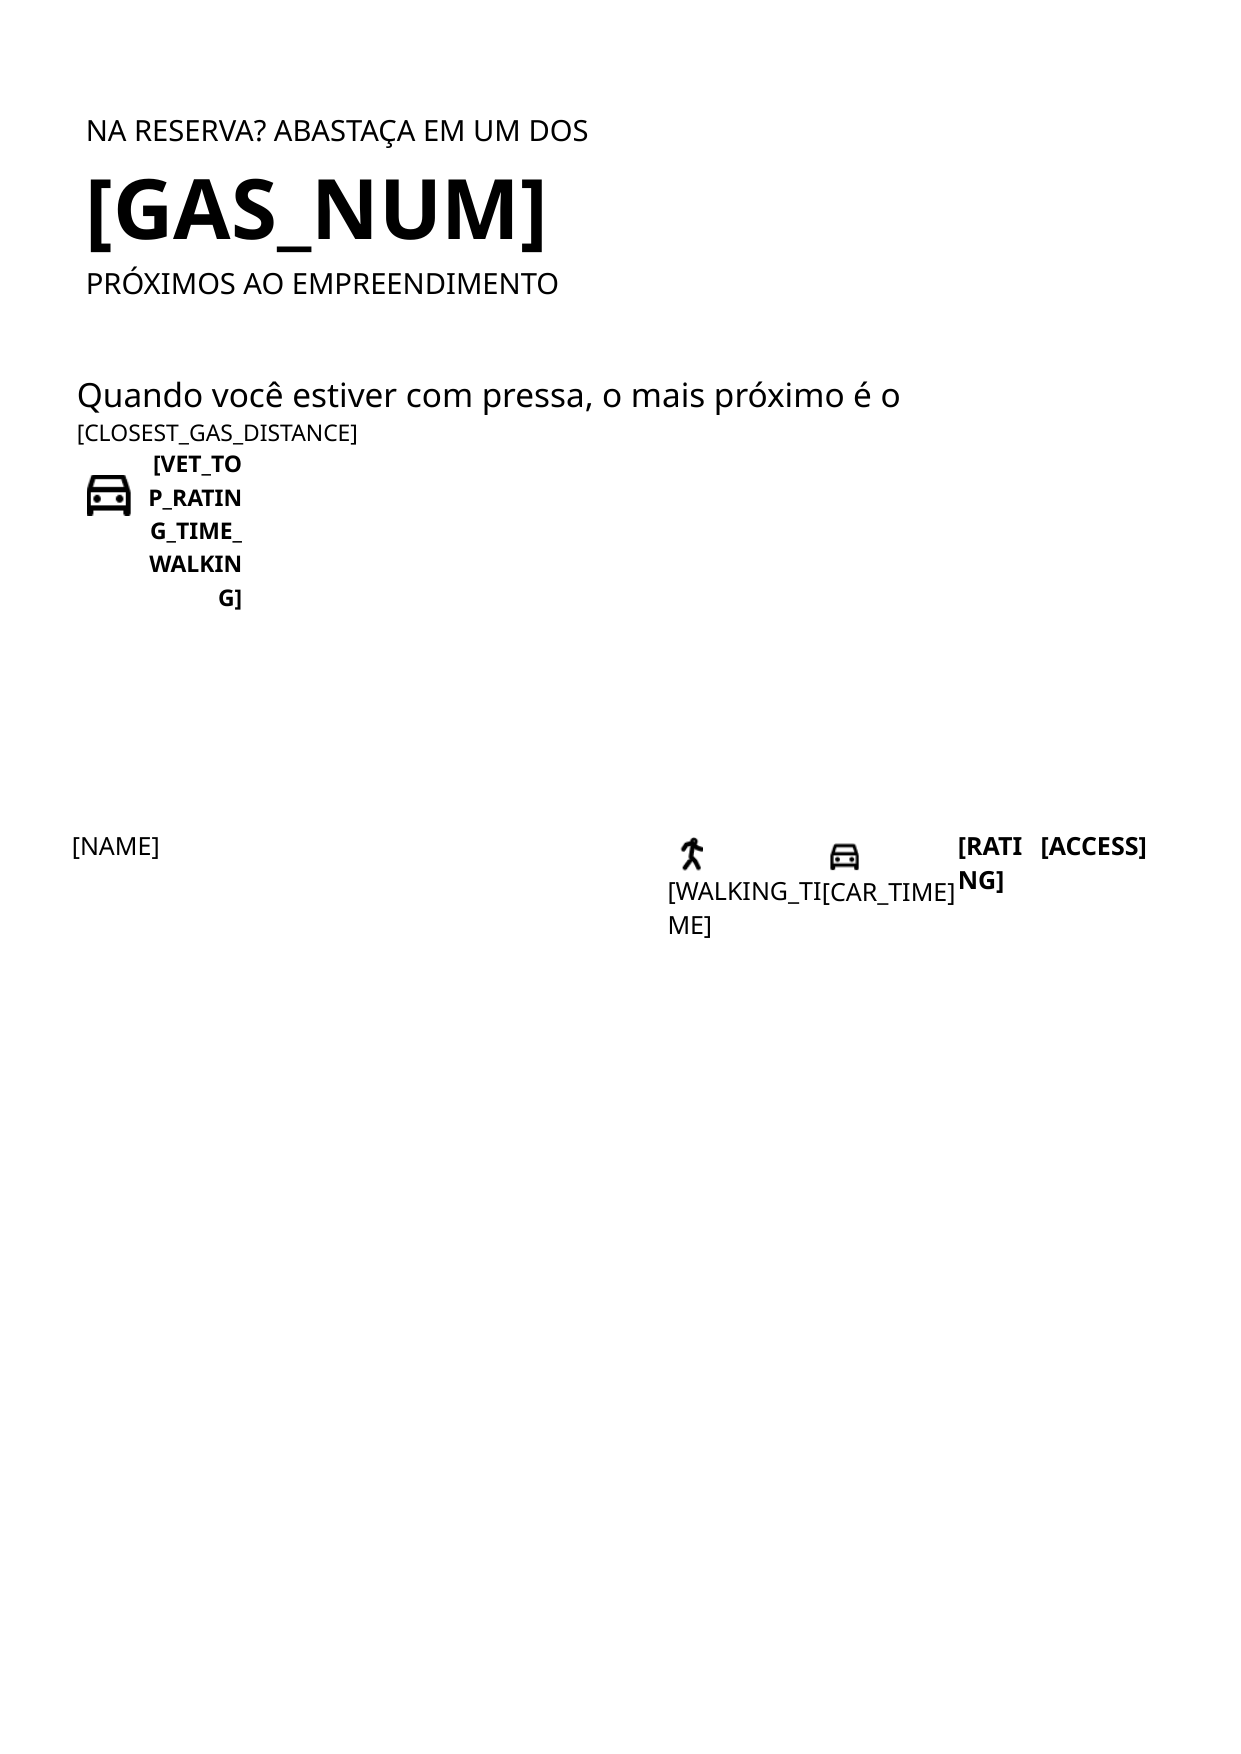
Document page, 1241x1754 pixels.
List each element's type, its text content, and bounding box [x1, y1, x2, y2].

table_header [ACCESS] [1040, 829, 1200, 959]
table_header [CAR_TIME] [822, 829, 958, 959]
table_header [WALKING_TIME] [667, 829, 822, 959]
table_header [NAME] [72, 829, 667, 959]
table_header [RATING] [958, 829, 1040, 959]
picture [667, 837, 703, 874]
picture [87, 475, 131, 516]
picture [821, 837, 859, 875]
